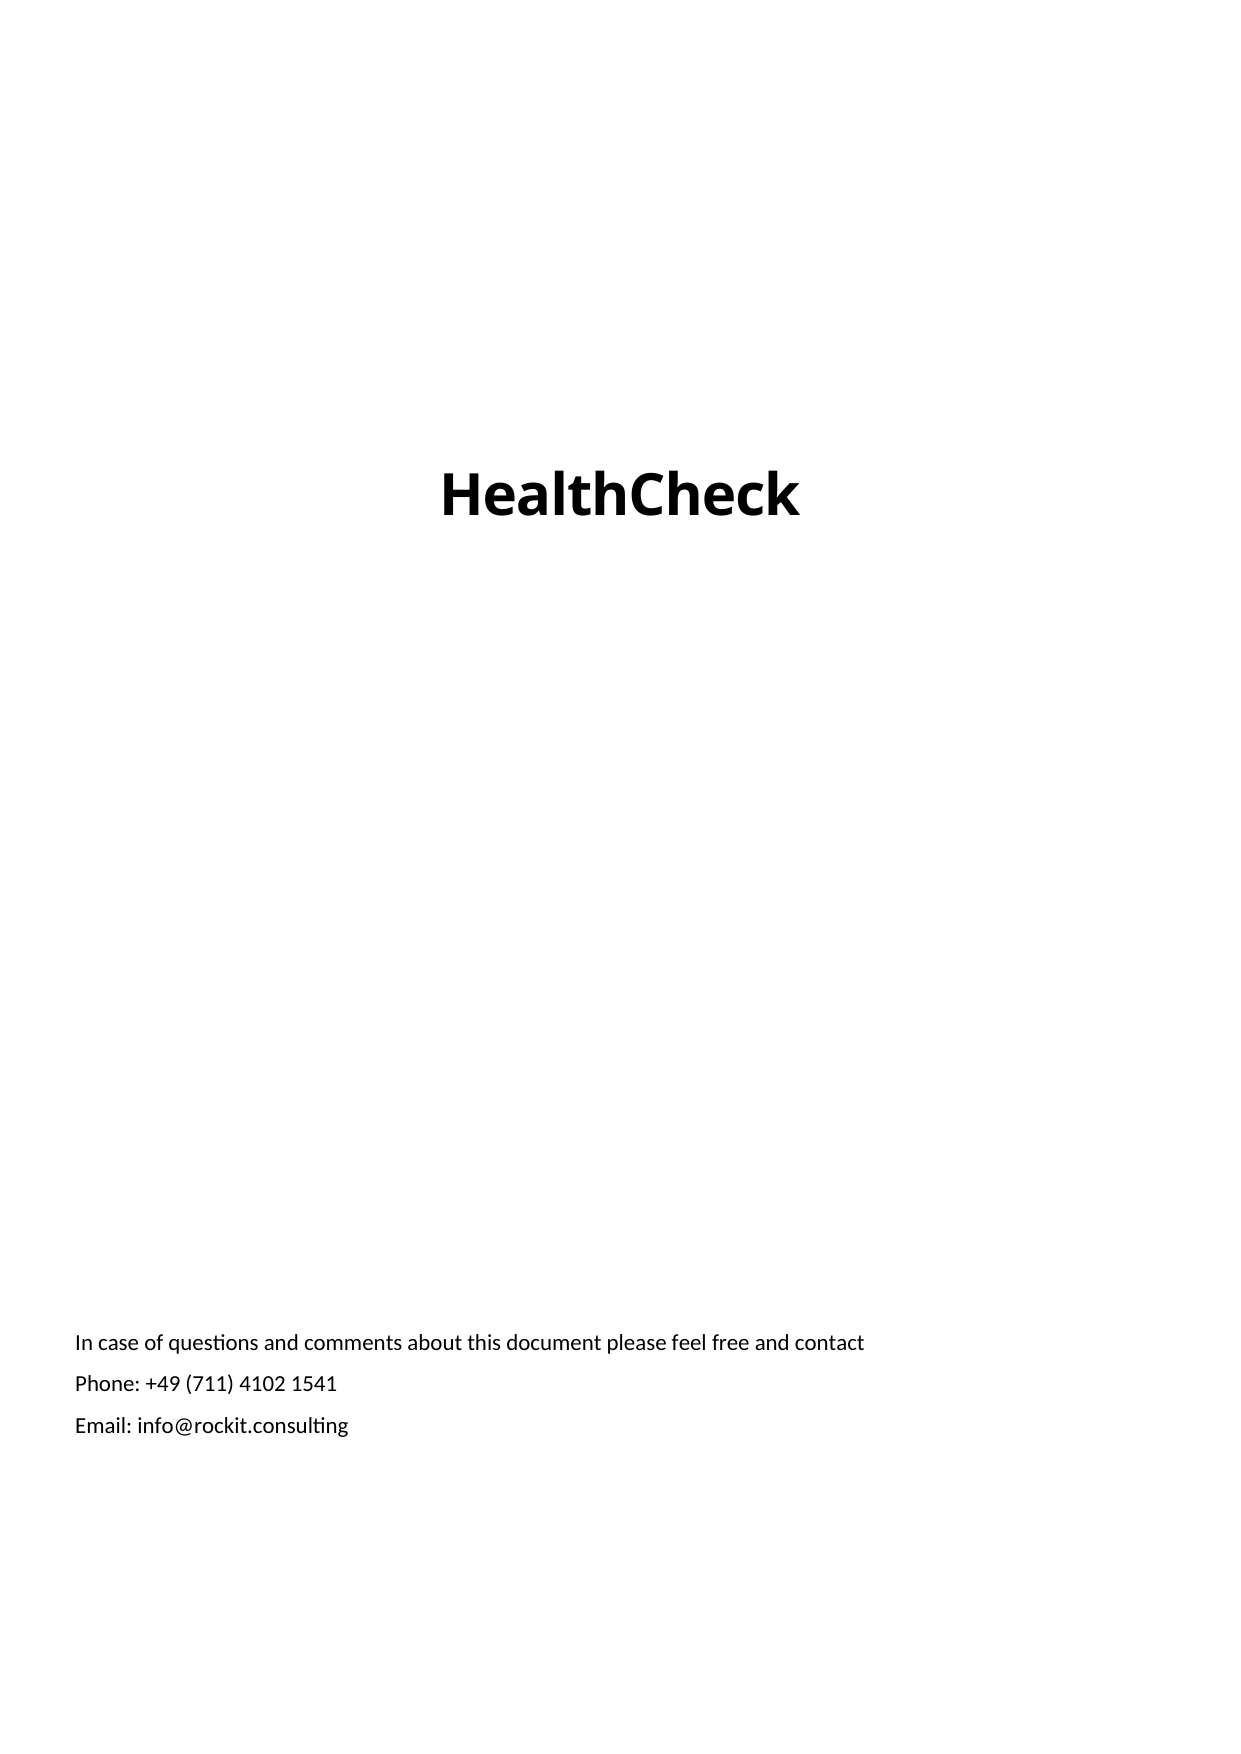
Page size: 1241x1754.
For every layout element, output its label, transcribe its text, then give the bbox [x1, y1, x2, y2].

text Phone: +49 (711) 4102 1541 [75, 1369, 1165, 1398]
text Email: info@rockit.consulting [75, 1412, 1165, 1439]
text In case of questions and comments about this document please feel free and contact [75, 1328, 1165, 1356]
title HealthCheck [75, 453, 1165, 532]
